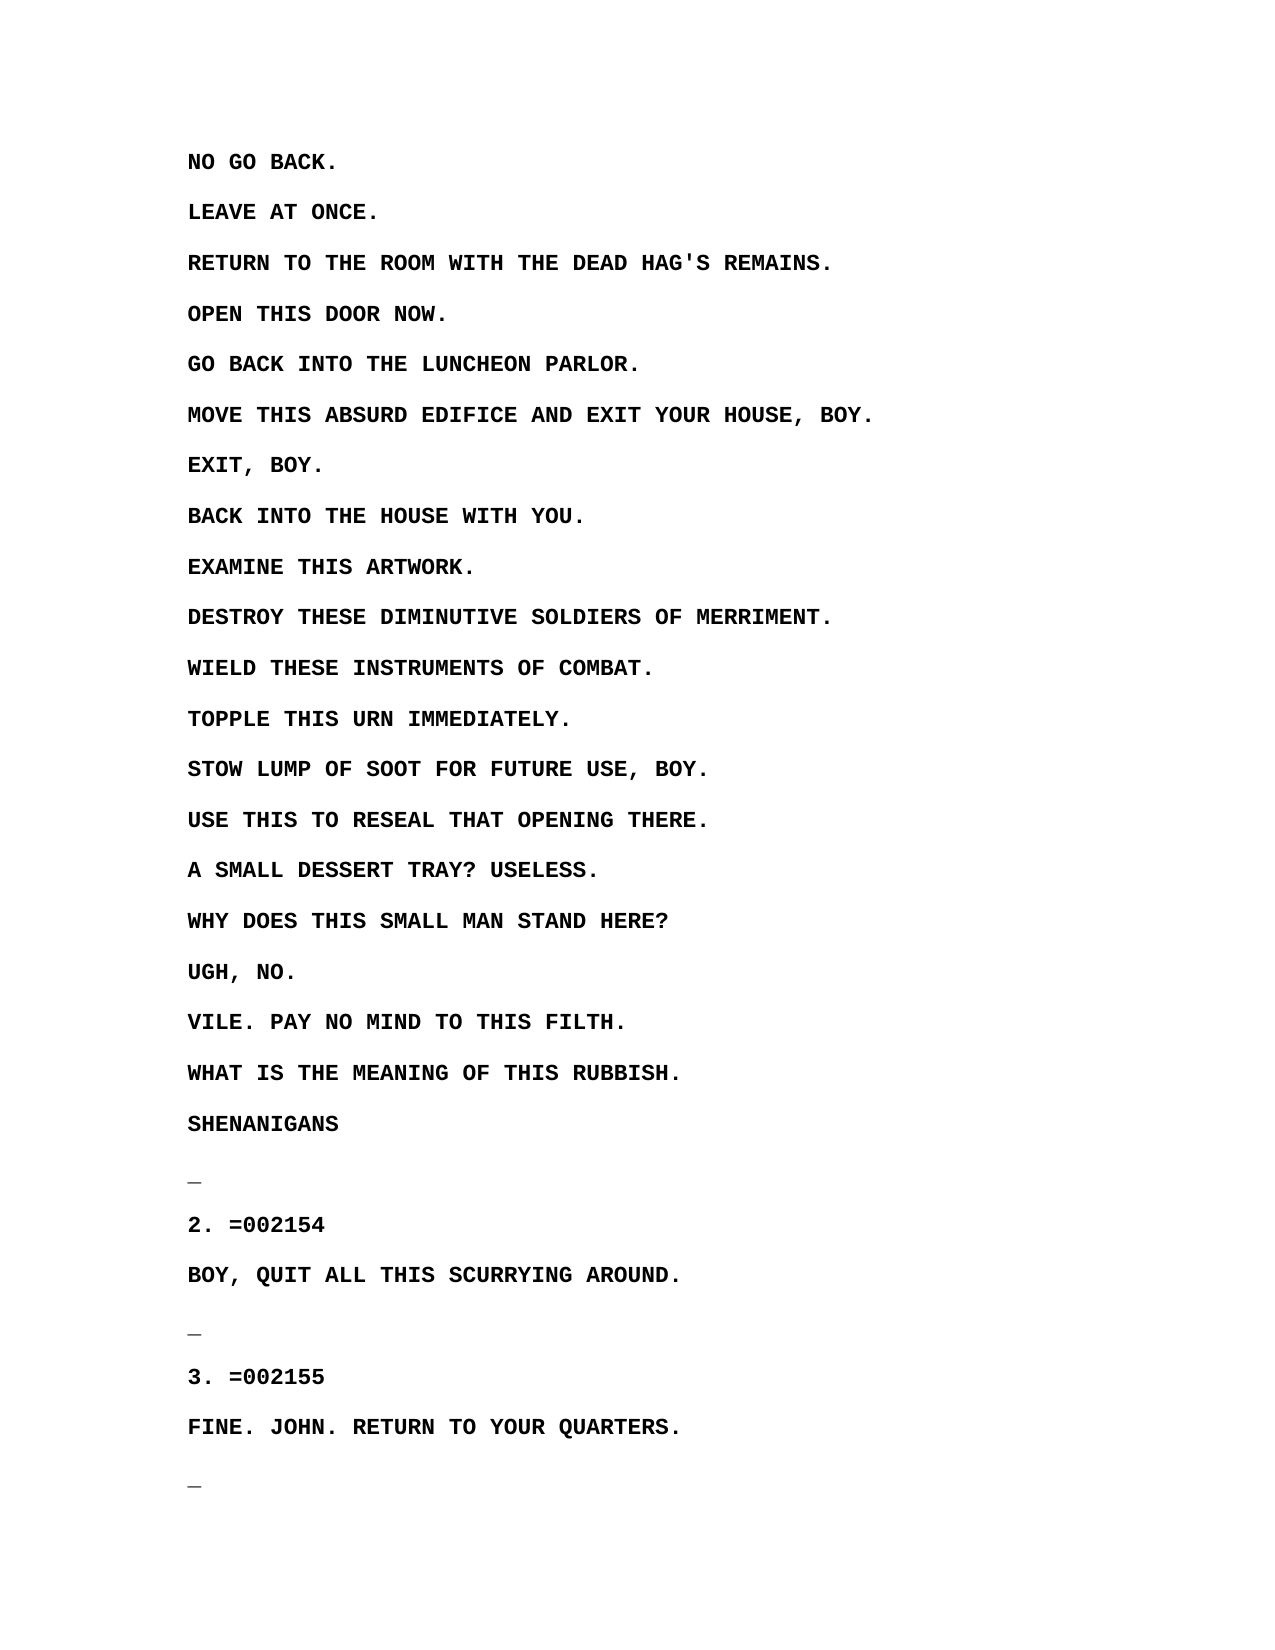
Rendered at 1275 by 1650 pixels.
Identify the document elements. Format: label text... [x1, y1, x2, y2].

text GO BACK INTO THE LUNCHEON PARLOR. [187, 352, 1087, 378]
text LEAVE AT ONCE. [187, 201, 1087, 227]
text EXIT, BOY. [187, 454, 1087, 480]
text SHENANIGANS [187, 1112, 1087, 1138]
text 2. =002154 [187, 1213, 1087, 1239]
text STOW LUMP OF SOOT FOR FUTURE USE, BOY. [187, 757, 1087, 783]
text DESTROY THESE DIMINUTIVE SOLDIERS OF MERRIMENT. [187, 606, 1087, 632]
text UGH, NO. [187, 960, 1087, 986]
text NO GO BACK. [187, 150, 1087, 176]
text OPEN THIS DOOR NOW. [187, 302, 1087, 328]
text _ [187, 1314, 1087, 1340]
text EXAMINE THIS ARTWORK. [187, 555, 1087, 581]
text BOY, QUIT ALL THIS SCURRYING AROUND. [187, 1264, 1087, 1290]
text _ [187, 1162, 1087, 1188]
text WHY DOES THIS SMALL MAN STAND HERE? [187, 909, 1087, 935]
text _ [187, 1466, 1087, 1492]
text TOPPLE THIS URN IMMEDIATELY. [187, 707, 1087, 733]
text MOVE THIS ABSURD EDIFICE AND EXIT YOUR HOUSE, BOY. [187, 403, 1087, 429]
text WHAT IS THE MEANING OF THIS RUBBISH. [187, 1061, 1087, 1087]
text USE THIS TO RESEAL THAT OPENING THERE. [187, 808, 1087, 834]
text VILE. PAY NO MIND TO THIS FILTH. [187, 1011, 1087, 1037]
text FINE. JOHN. RETURN TO YOUR QUARTERS. [187, 1416, 1087, 1442]
text A SMALL DESSERT TRAY? USELESS. [187, 859, 1087, 885]
text 3. =002155 [187, 1365, 1087, 1391]
text BACK INTO THE HOUSE WITH YOU. [187, 504, 1087, 530]
text RETURN TO THE ROOM WITH THE DEAD HAG'S REMAINS. [187, 251, 1087, 277]
text WIELD THESE INSTRUMENTS OF COMBAT. [187, 656, 1087, 682]
